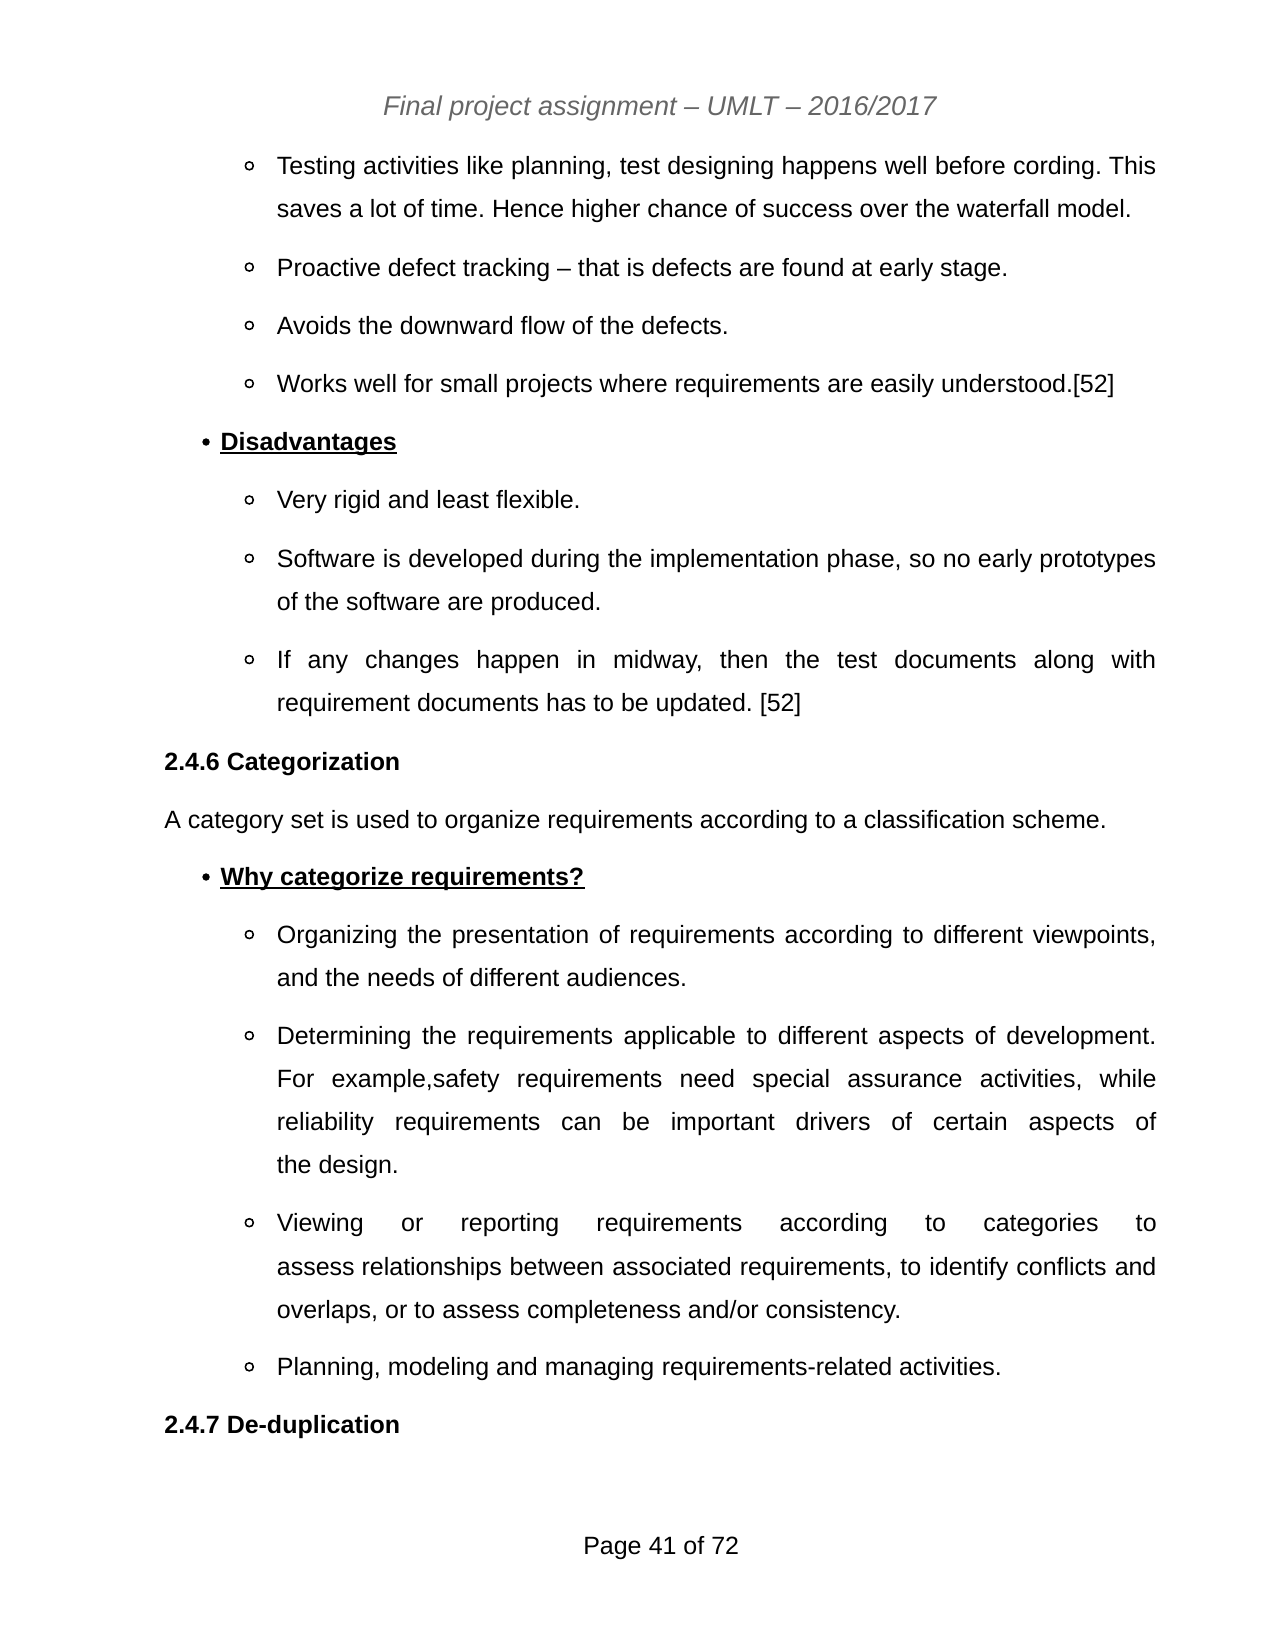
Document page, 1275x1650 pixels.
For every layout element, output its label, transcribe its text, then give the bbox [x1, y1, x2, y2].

list Organizing the presentation of requirements according to different viewpoints, and the needs of different audiences. [239, 920, 1158, 992]
list Software is developed during the implementation phase, so no early prototypes of the software are produced. [239, 544, 1158, 616]
list Determining the requirements applicable to different aspects of development. For example,safety requirements need special assurance activities, while reliability requirements can be important drivers of certain aspects of the design. [239, 1021, 1158, 1179]
list Why categorize requirements? [202, 862, 1158, 891]
subtitle 2.4.6 Categorization [164, 746, 1158, 775]
subtitle 2.4.7 De-duplication [164, 1410, 1158, 1439]
list Disadvantages [202, 427, 1158, 456]
list Planning, modeling and managing requirements-related activities. [239, 1352, 1158, 1381]
list Proactive defect tracking – that is defects are found at early stage. [239, 253, 1158, 281]
list Testing activities like planning, test designing happens well before cording. This saves a lot of time. Hence higher chance of success over the waterfall model. [239, 151, 1158, 223]
text A category set is used to organize requirements according to a classification scheme. [164, 804, 1158, 833]
list Works well for small projects where requirements are easily understood.[52] [239, 369, 1158, 398]
list Very rigid and least flexible. [239, 486, 1158, 514]
list Avoids the downward flow of the defects. [239, 311, 1158, 340]
list Viewing or reporting requirements according to categories to assess relationships between associated requirements, to identify conflicts and overlaps, or to assess completeness and/or consistency. [239, 1208, 1158, 1323]
list If any changes happen in midway, then the test documents along with requirement documents has to be updated. [52] [239, 645, 1158, 717]
